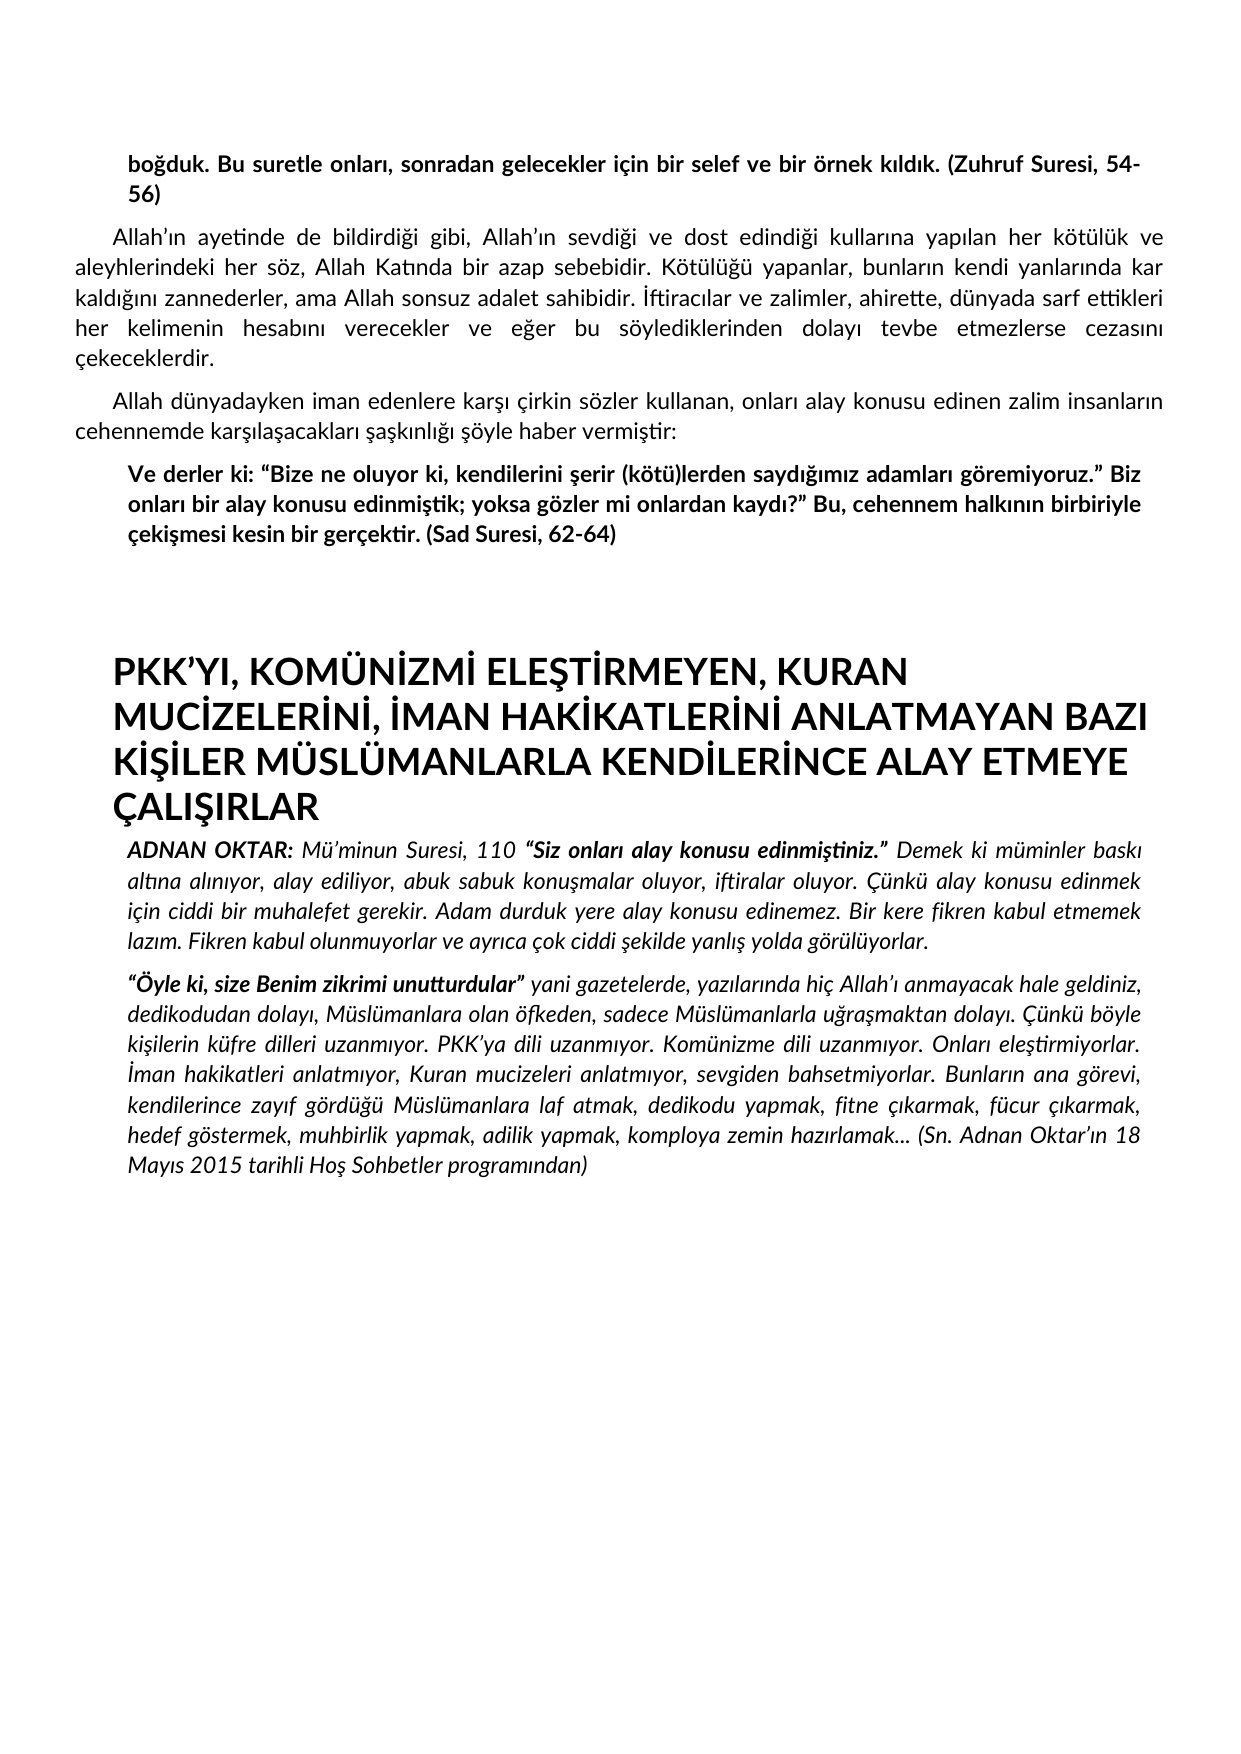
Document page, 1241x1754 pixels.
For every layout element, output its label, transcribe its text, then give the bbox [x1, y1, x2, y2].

text Allah dünyadayken iman edenlere karşı çirkin sözler kullanan, onları alay konusu edinen zalim insanların cehennemde karşılaşacakları şaşkınlığı şöyle haber vermiştir: [75, 386, 1165, 444]
text “Öyle ki, size Benim zikrimi unutturdular” yani gazetelerde, yazılarında hiç Allah’ı anmayacak hale geldiniz, dedikodudan dolayı, Müslümanlara olan öfkeden, sadece Müslümanlarla uğraşmaktan dolayı. Çünkü böyle kişilerin küfre dilleri uzanmıyor. PKK’ya dili uzanmıyor. Komünizme dili uzanmıyor. Onları eleştirmiyorlar. İman hakikatleri anlatmıyor, Kuran mucizeleri anlatmıyor, sevgiden bahsetmiyorlar. Bunların ana görevi, kendilerince zayıf gördüğü Müslümanlara laf atmak, dedikodu yapmak, fitne çıkarmak, fücur çıkarmak, hedef göstermek, muhbirlik yapmak, adilik yapmak, komploya zemin hazırlamak... (Sn. Adnan Oktar’ın 18 Mayıs 2015 tarihli Hoş Sohbetler programından) [127, 969, 1143, 1178]
text ADNAN OKTAR: Mü’minun Suresi, 110 “Siz onları alay konusu edinmiştiniz.” Demek ki müminler baskı altına alınıyor, alay ediliyor, abuk sabuk konuşmalar oluyor, iftiralar oluyor. Çünkü alay konusu edinmek için ciddi bir muhalefet gerekir. Adam durduk yere alay konusu edinemez. Bir kere fikren kabul etmemek lazım. Fikren kabul olunmuyorlar ve ayrıca çok ciddi şekilde yanlış yolda görülüyorlar. [127, 836, 1143, 954]
text Allah’ın ayetinde de bildirdiği gibi, Allah’ın sevdiği ve dost edindiği kullarına yapılan her kötülük ve aleyhlerindeki her söz, Allah Katında bir azap sebebidir. Kötülüğü yapanlar, bunların kendi yanlarında kar kaldığını zannederler, ama Allah sonsuz adalet sahibidir. İftiracılar ve zalimler, ahirette, dünyada sarf ettikleri her kelimenin hesabını verecekler ve eğer bu söylediklerinden dolayı tevbe etmezlerse cezasını çekeceklerdir. [75, 223, 1165, 371]
text Ve derler ki: “Bize ne oluyor ki, kendilerini şerir (kötü)lerden saydığımız adamları göremiyoruz.” Biz onları bir alay konusu edinmiştik; yoksa gözler mi onlardan kaydı?” Bu, cehennem halkının birbiriyle çekişmesi kesin bir gerçektir. (Sad Suresi, 62-64) [128, 459, 1143, 547]
text boğduk. Bu suretle onları, sonradan gelecekler için bir selef ve bir örnek kıldık. (Zuhruf Suresi, 54-56) [128, 150, 1143, 208]
subtitle PKK’YI, KOMÜNİZMİ ELEŞTİRMEYEN, KURAN MUCİZELERİNİ, İMAN HAKİKATLERİNİ ANLATMAYAN BAZI KİŞİLER MÜSLÜMANLARLA KENDİLERİNCE ALAY ETMEYE ÇALIŞIRLAR [112, 648, 1165, 828]
